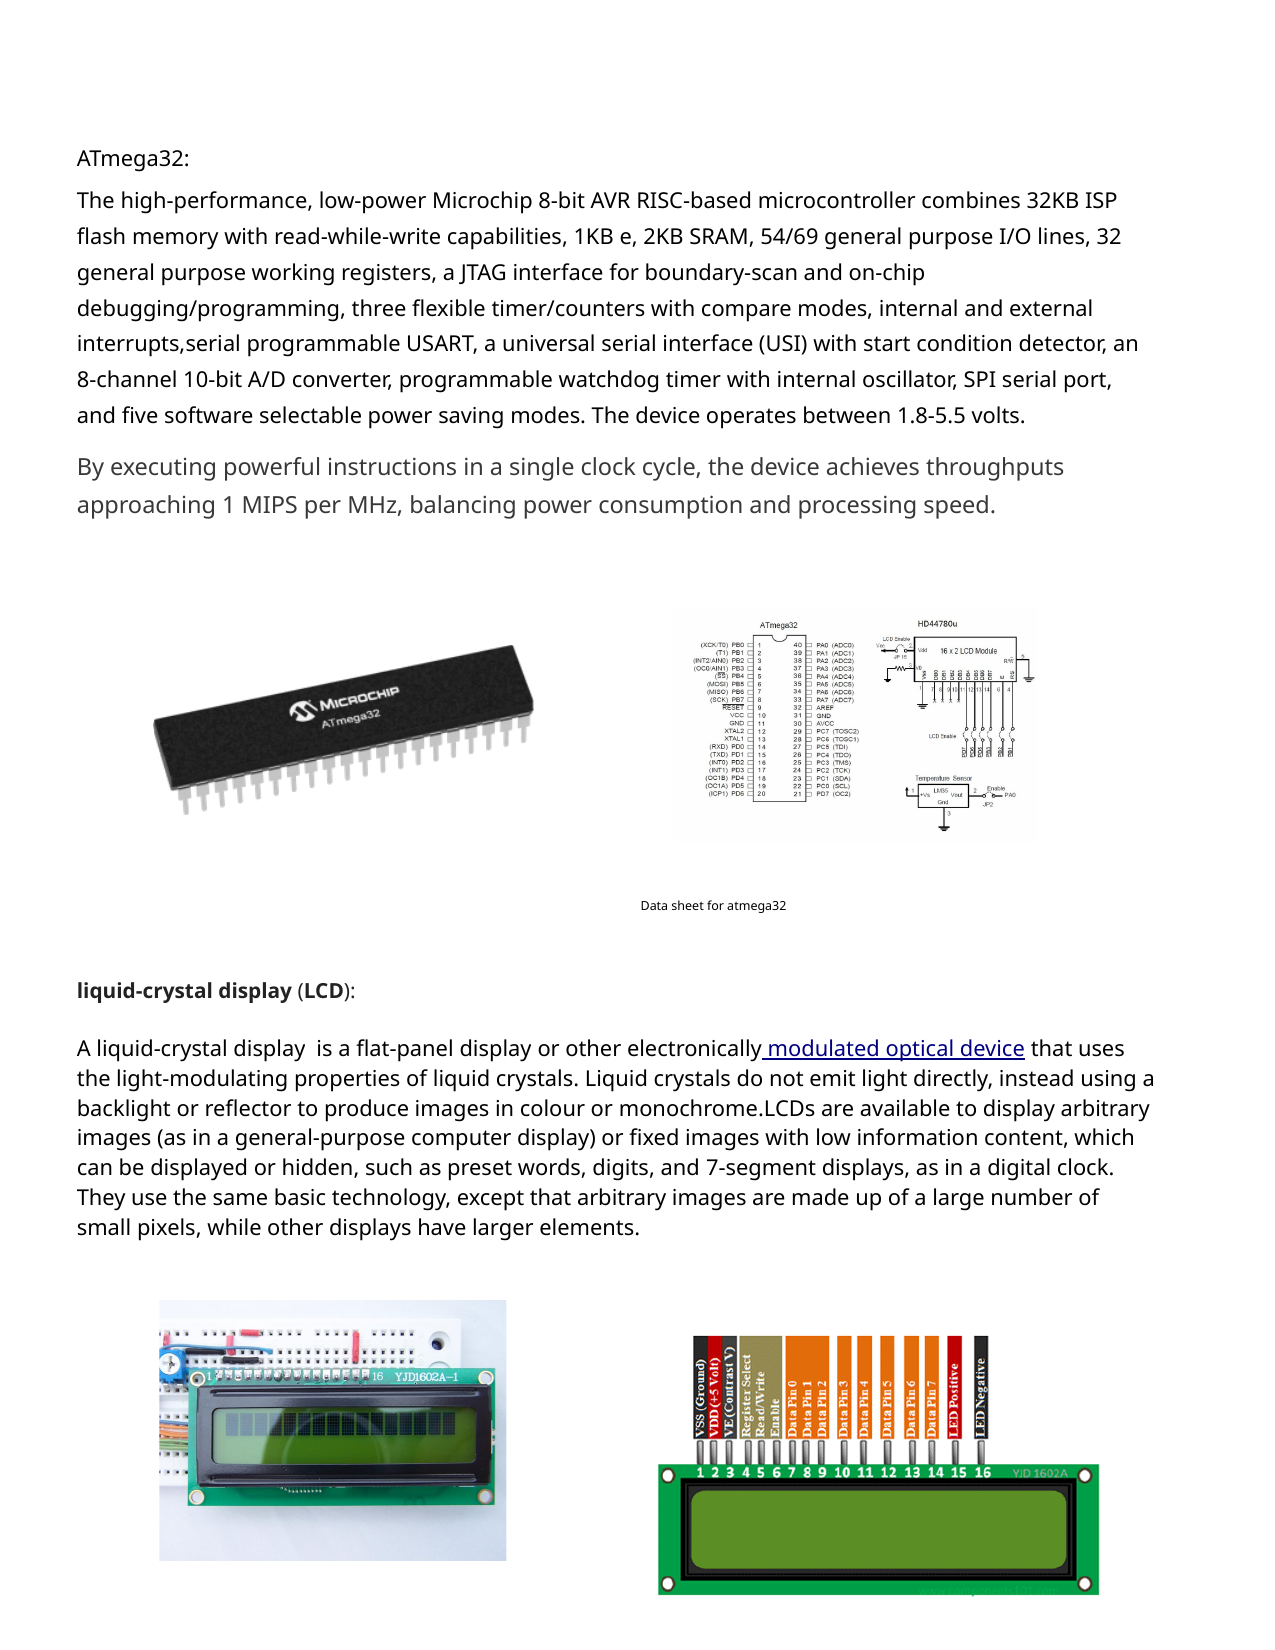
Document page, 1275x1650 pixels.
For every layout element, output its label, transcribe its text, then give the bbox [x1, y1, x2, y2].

picture [159, 1300, 507, 1561]
text Data sheet for atmega32 [77, 887, 1158, 917]
subtitle ATmega32: [77, 143, 1158, 173]
picture [653, 1326, 1104, 1604]
text The high-performance, low-power Microchip 8-bit AVR RISC-based microcontroller combines 32KB ISP flash memory with read-while-write capabilities, 1KB e, 2KB SRAM, 54/69 general purpose I/O lines, 32 general purpose working registers, a JTAG interface for boundary-scan and on-chip debugging/programming, three flexible timer/counters with compare modes, internal and external interrupts,serial programmable USART, a universal serial interface (USI) with start condition detector, an 8-channel 10-bit A/D converter, programmable watchdog timer with internal oscillator, SPI serial port, and five software selectable power saving modes. The device operates between 1.8-5.5 volts. [77, 185, 1158, 429]
text By executing powerful instructions in a single clock cycle, the device achieves throughputs approaching 1 MIPS per MHz, balancing power consumption and processing speed. [77, 450, 1158, 520]
picture [672, 607, 1038, 842]
picture [153, 645, 534, 815]
text liquid-crystal display (LCD): [77, 976, 1158, 1004]
text A liquid-crystal display is a flat-panel display or other electronically modulated optical device that uses the light-modulating properties of liquid crystals. Liquid crystals do not emit light directly, instead using a backlight or reflector to produce images in colour or monochrome.LCDs are available to display arbitrary images (as in a general-purpose computer display) or fixed images with low information content, which can be displayed or hidden, such as preset words, digits, and 7-segment displays, as in a digital clock. They use the same basic technology, except that arbitrary images are made up of a large number of small pixels, while other displays have larger elements. [77, 1033, 1158, 1241]
